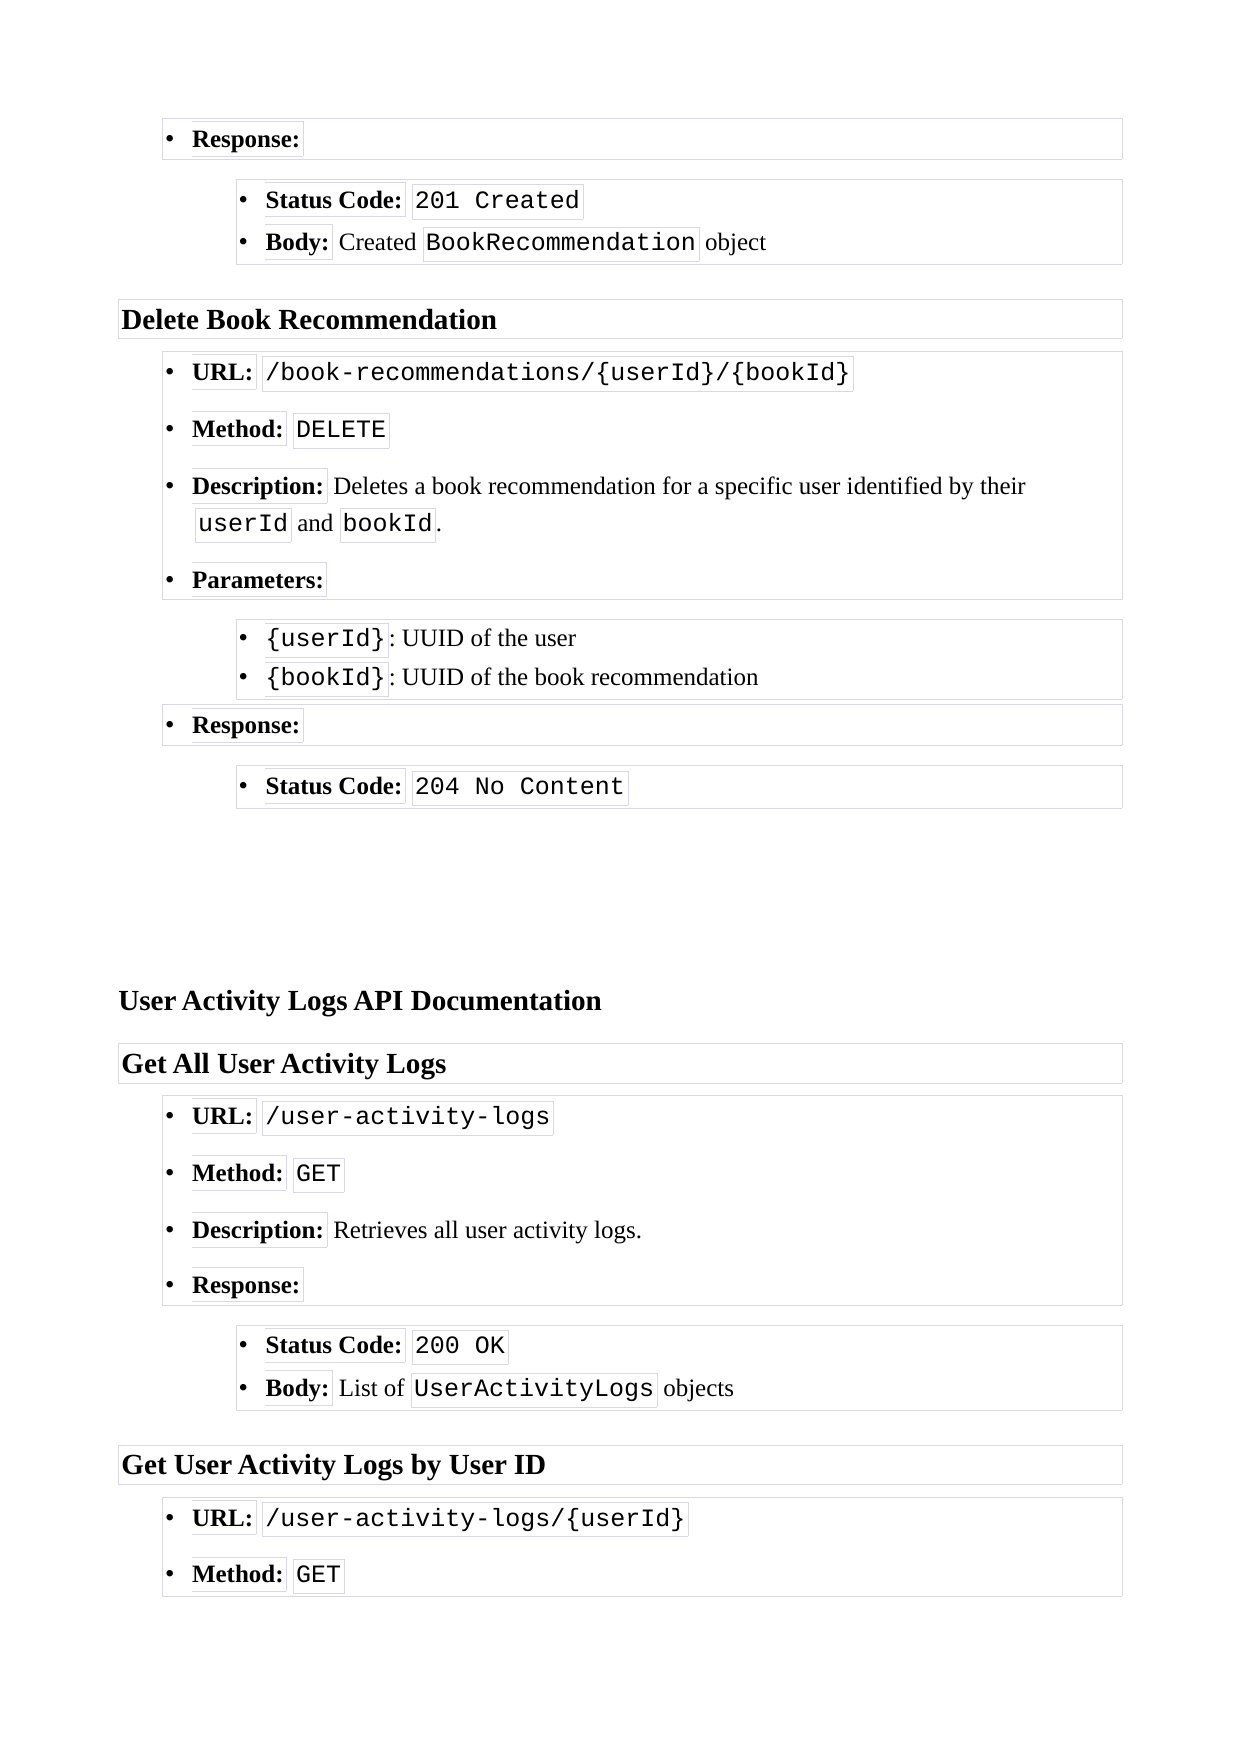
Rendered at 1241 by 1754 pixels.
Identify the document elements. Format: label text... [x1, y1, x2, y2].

list Body: Created BookRecommendation object [237, 221, 1122, 264]
list URL: /book-recommendations/{userId}/{bookId} [163, 352, 1122, 391]
list Description: Retrieves all user activity logs. [163, 1209, 1122, 1247]
list Body: List of UserActivityLogs objects [237, 1367, 1122, 1410]
subtitle Get User Activity Logs by User ID [119, 1446, 1122, 1484]
list Method: GET [163, 1152, 1122, 1192]
list Response: [163, 1264, 1122, 1305]
list Status Code: 204 No Content [237, 766, 1122, 808]
list Description: Deletes a book recommendation for a specific user identified by their userId and bookId. [163, 465, 1122, 542]
list {userId}: UUID of the user [237, 620, 1122, 657]
list Status Code: 200 OK [237, 1326, 1122, 1364]
subtitle User Activity Logs API Documentation [118, 983, 1122, 1016]
list Response: [163, 705, 1122, 745]
list {bookId}: UUID of the book recommendation [237, 659, 1122, 699]
list Parameters: [163, 559, 1122, 599]
subtitle Get All User Activity Logs [119, 1044, 1122, 1083]
list Response: [163, 119, 1122, 159]
list Method: GET [163, 1553, 1122, 1596]
list URL: /user-activity-logs/{userId} [163, 1498, 1122, 1536]
list Status Code: 201 Created [237, 180, 1122, 219]
list URL: /user-activity-logs [163, 1096, 1122, 1135]
subtitle Delete Book Recommendation [119, 300, 1122, 338]
list Method: DELETE [163, 408, 1122, 448]
